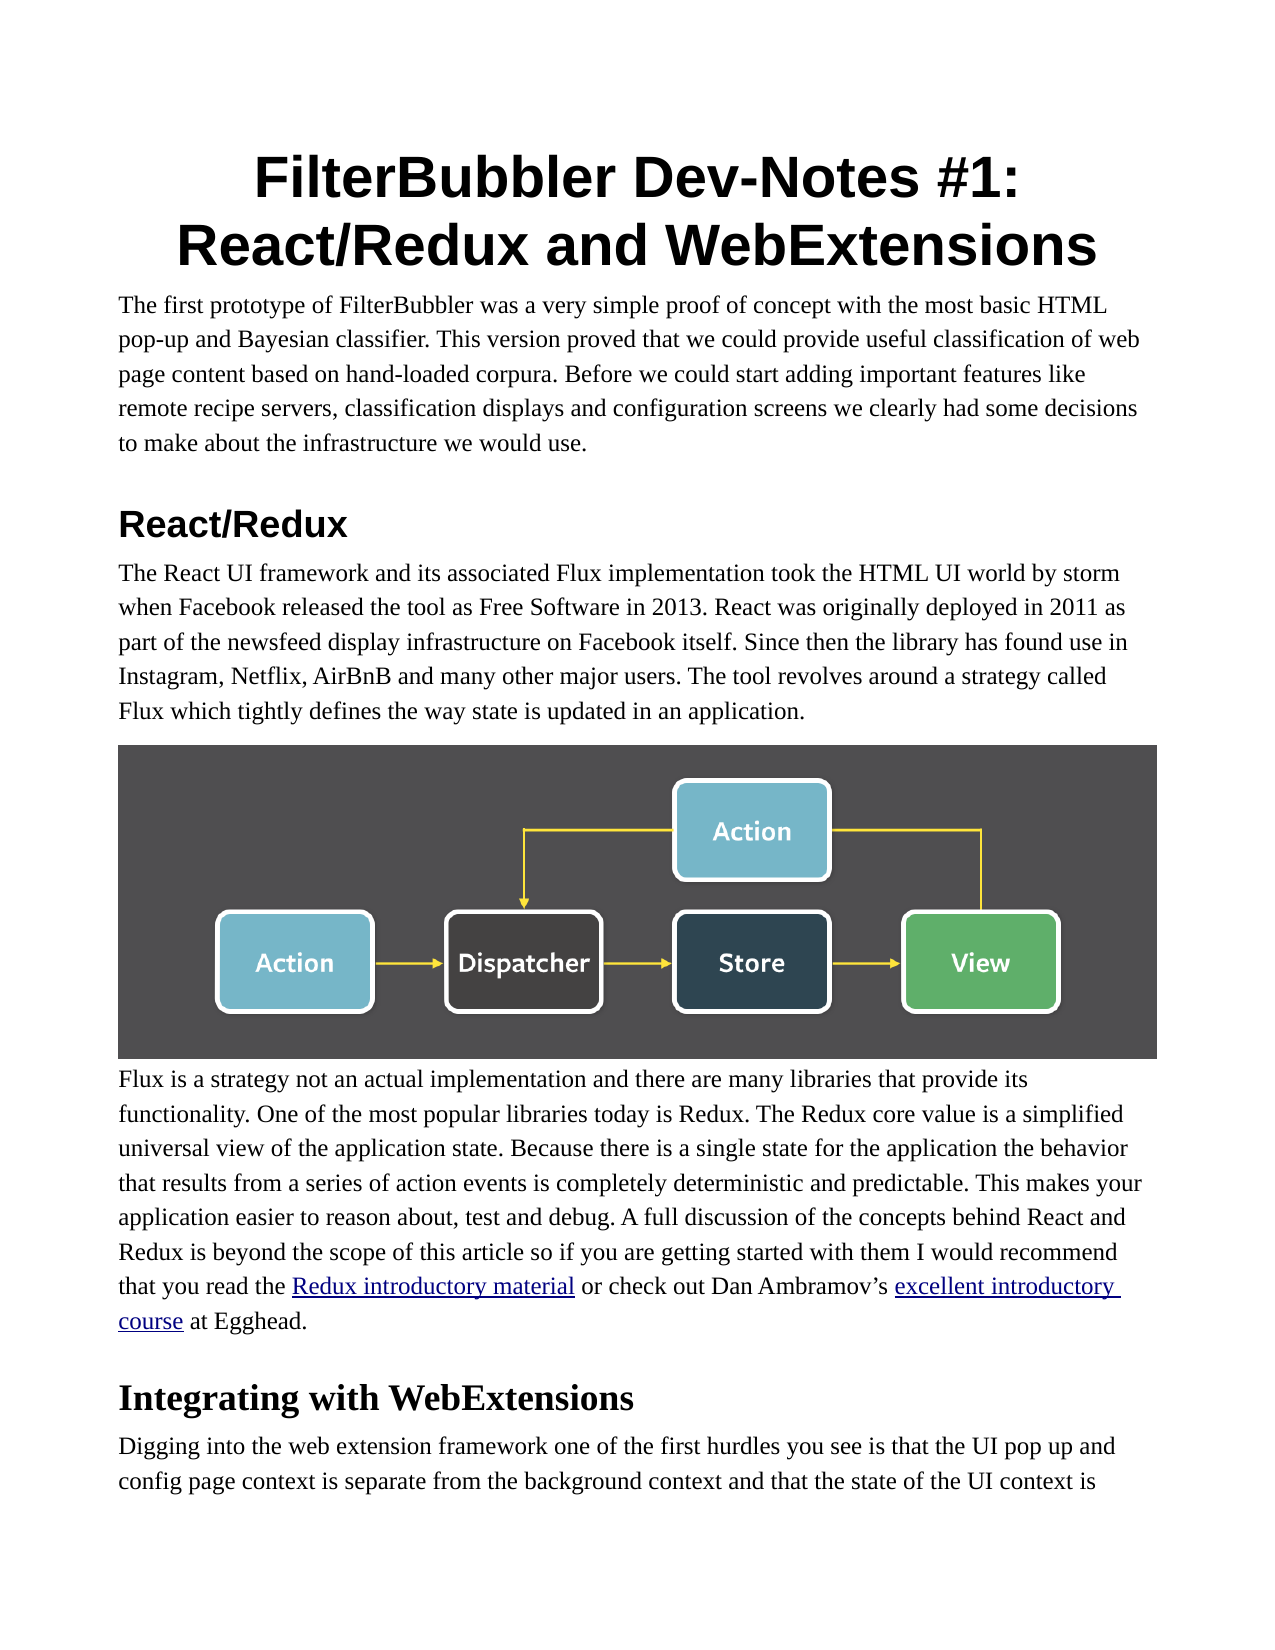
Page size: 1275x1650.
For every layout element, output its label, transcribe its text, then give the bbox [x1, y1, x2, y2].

text Flux is a strategy not an actual implementation and there are many libraries that provide its functionality. One of the most popular libraries today is Redux. The Redux core value is a simplified universal view of the application state. Because there is a single state for the application the behavior that results from a series of action events is completely deterministic and predictable. This makes your application easier to reason about, test and debug. A full discussion of the concepts behind React and Redux is beyond the scope of this article so if you are getting started with them I would recommend that you read the Redux introductory material or check out Dan Ambramov’s excellent introductory course at Egghead. [118, 1059, 1157, 1335]
subtitle React/Redux [118, 502, 1157, 545]
text The React UI framework and its associated Flux implementation took the HTML UI world by storm when Facebook released the tool as Free Software in 2013. React was originally deployed in 2011 as part of the newsfeed display infrastructure on Facebook itself. Since then the library has found use in Instagram, Netflix, AirBnB and many other major users. The tool revolves around a strategy called Flux which tightly defines the way state is updated in an application. [118, 558, 1157, 724]
text Digging into the web extension framework one of the first hurdles you see is that the UI pop up and config page context is separate from the background context and that the state of the UI context is [118, 1431, 1157, 1495]
text The first prototype of FilterBubbler was a very simple proof of concept with the most basic HTML pop-up and Bayesian classifier. This version proved that we could provide useful classification of web page content based on hand-loaded corpura. Before we could start adding important features like remote recipe servers, classification displays and configuration screens we clearly had some decisions to make about the infrastructure we would use. [118, 290, 1157, 456]
title FilterBubbler Dev-Notes #1: React/Redux and WebExtensions [118, 143, 1157, 277]
picture [118, 745, 1157, 1059]
subtitle Integrating with WebExtensions [118, 1376, 1157, 1419]
